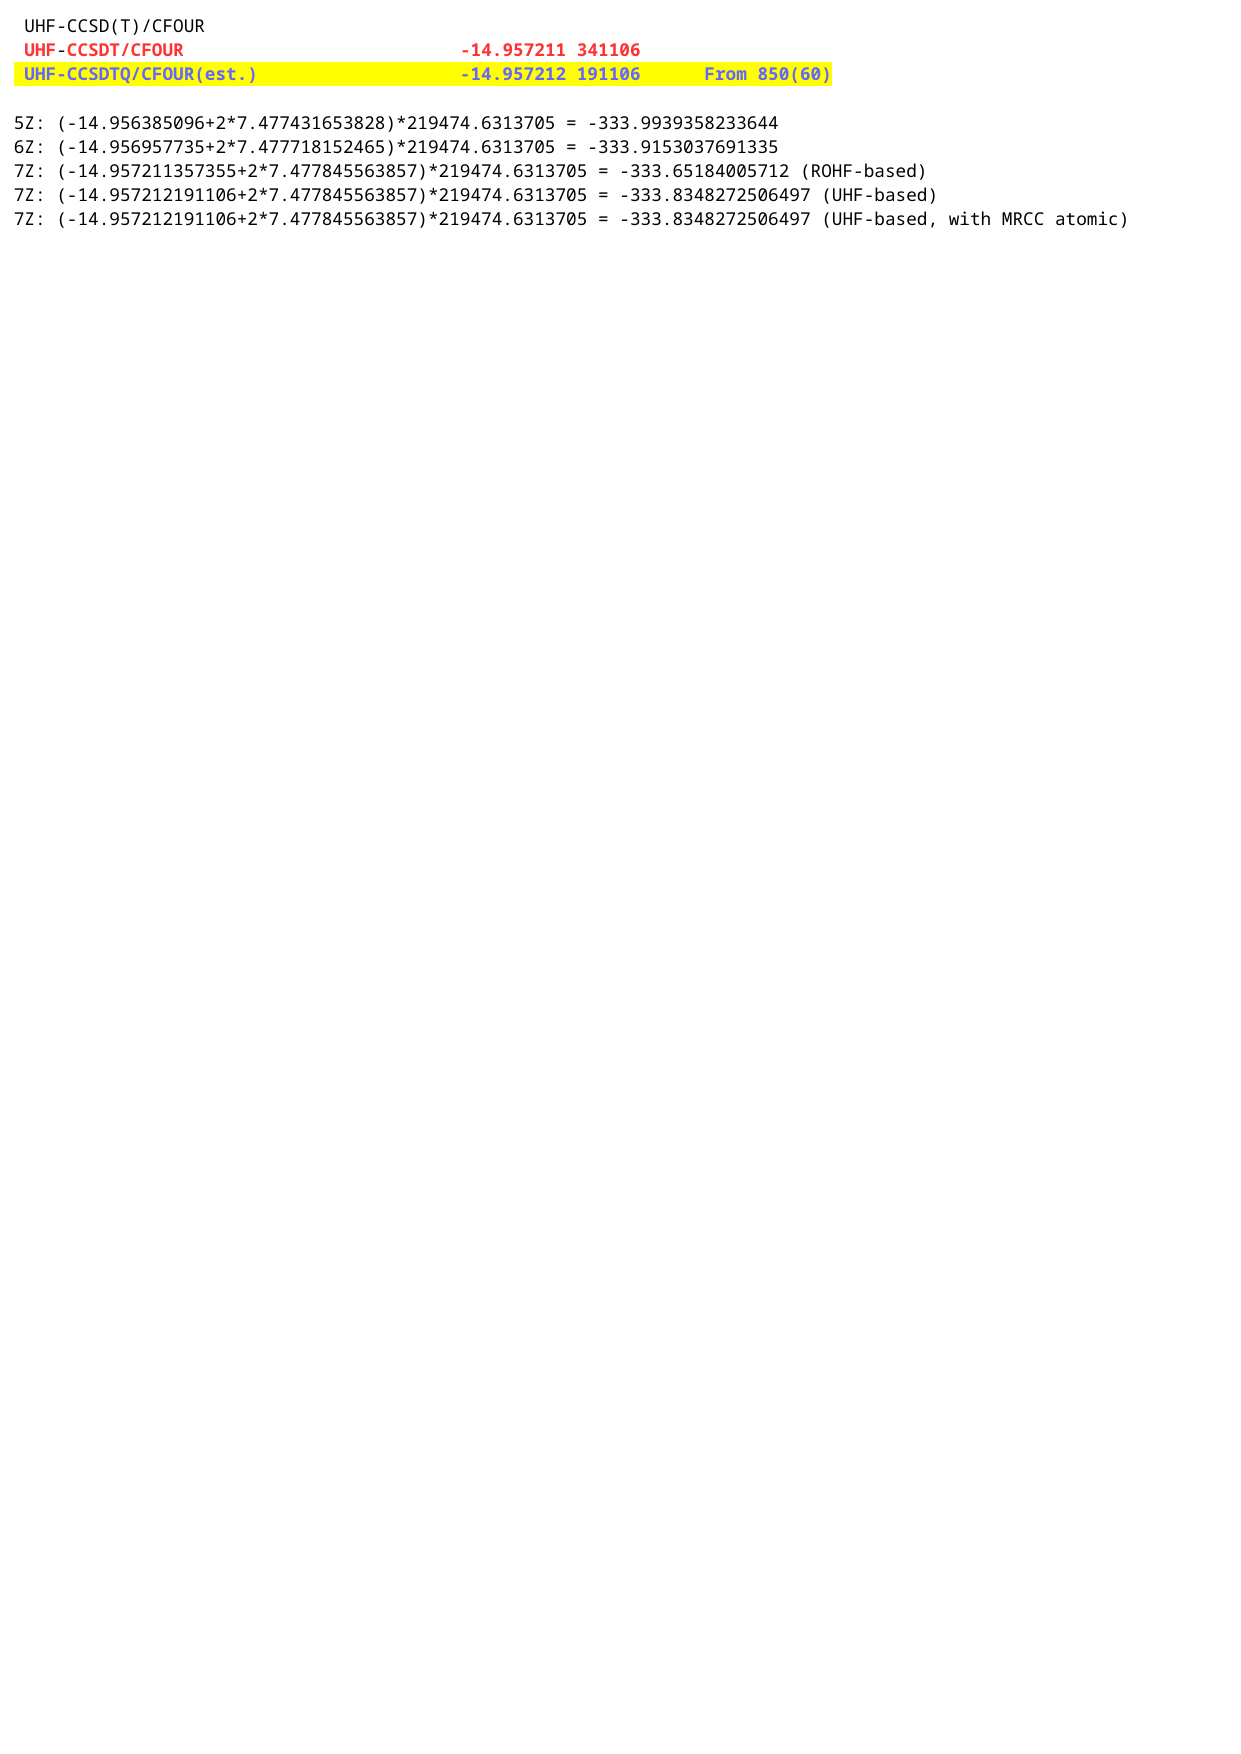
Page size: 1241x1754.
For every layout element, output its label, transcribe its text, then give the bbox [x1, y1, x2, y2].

text UHF-CCSDT/CFOUR -14.957211 341106 [13, 38, 1227, 62]
text 5Z: (-14.956385096+2*7.477431653828)*219474.6313705 = -333.9939358233644 [13, 110, 1227, 134]
text 7Z: (-14.957211357355+2*7.477845563857)*219474.6313705 = -333.65184005712 (ROHF-based) [13, 158, 1227, 183]
text UHF-CCSD(T)/CFOUR [13, 13, 1227, 38]
text UHF-CCSDTQ/CFOUR(est.) -14.957212 191106 From 850(60) [13, 62, 1227, 86]
text 6Z: (-14.956957735+2*7.477718152465)*219474.6313705 = -333.9153037691335 [13, 134, 1227, 158]
text 7Z: (-14.957212191106+2*7.477845563857)*219474.6313705 = -333.8348272506497 (UHF-based, with MRCC atomic) [13, 207, 1227, 231]
text 7Z: (-14.957212191106+2*7.477845563857)*219474.6313705 = -333.8348272506497 (UHF-based) [13, 183, 1227, 207]
